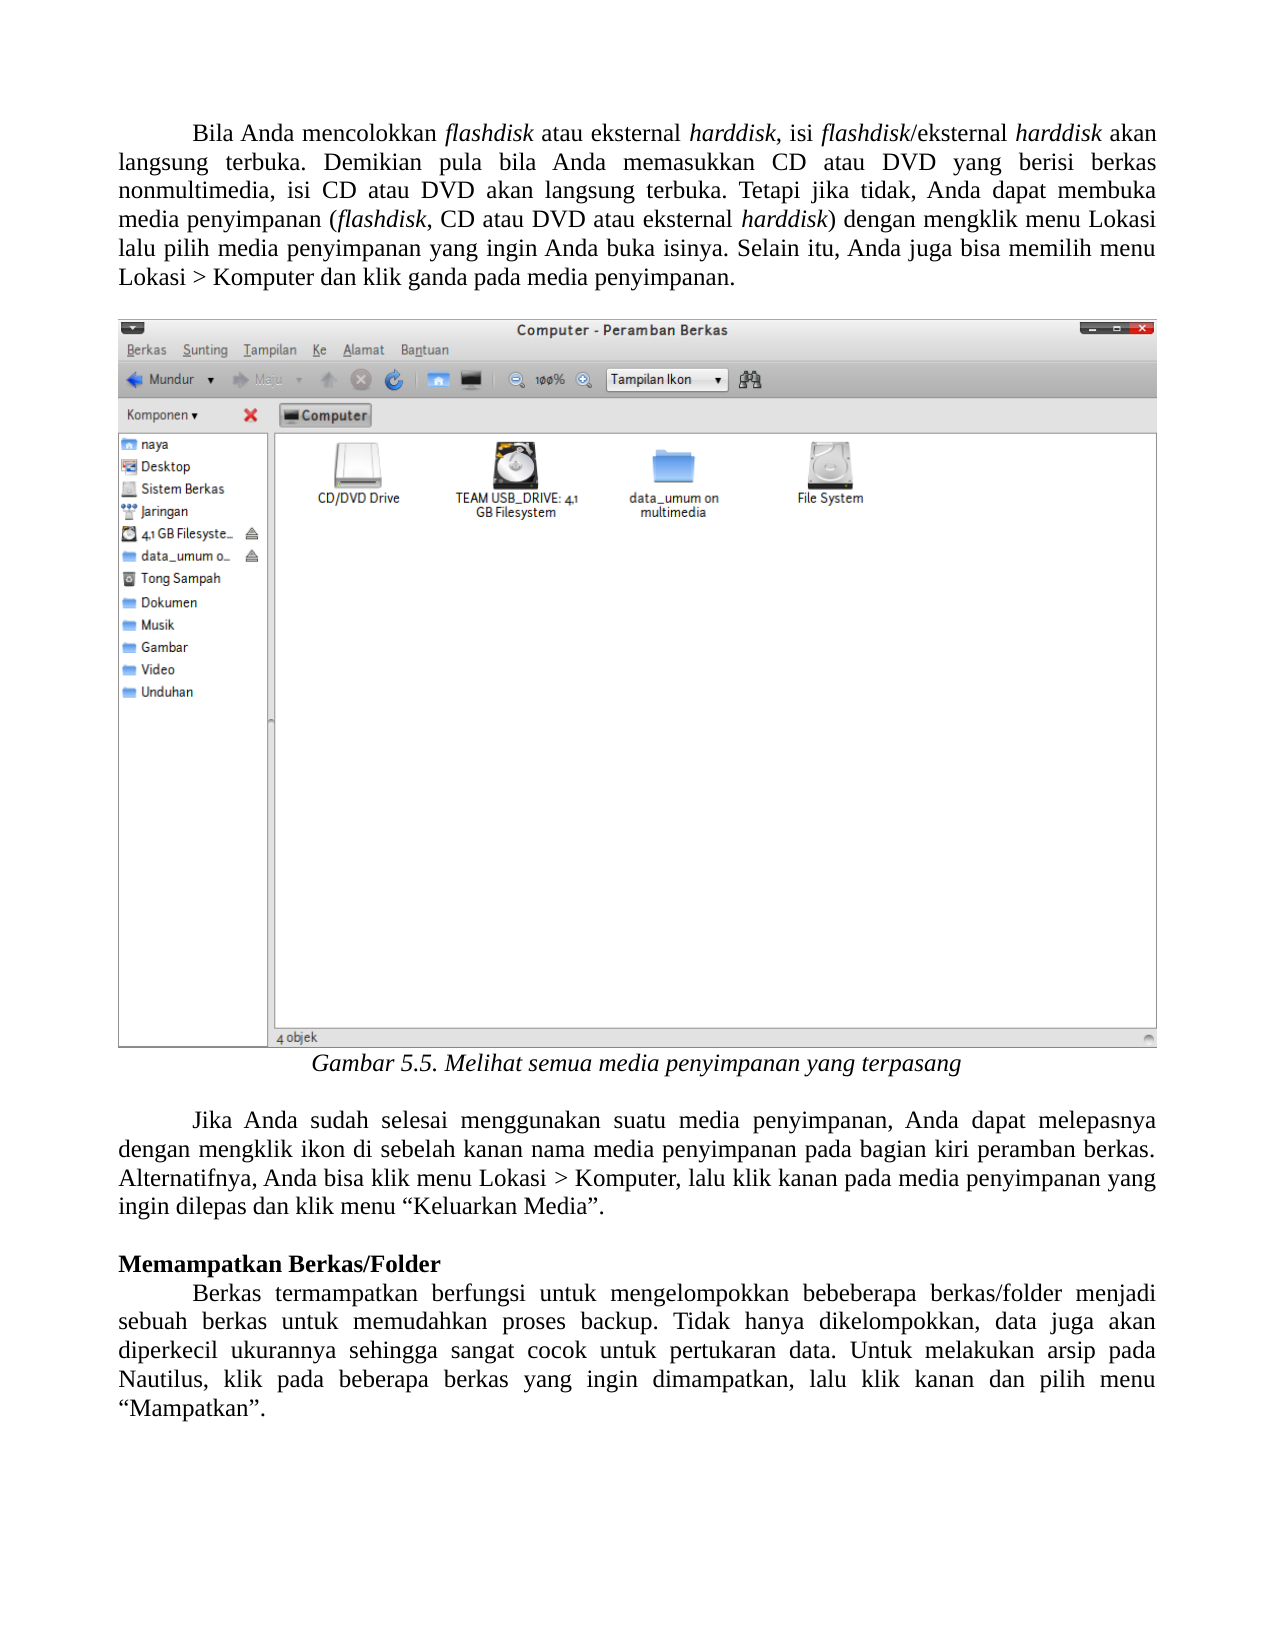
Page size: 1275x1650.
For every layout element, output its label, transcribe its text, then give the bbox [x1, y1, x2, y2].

text Bila Anda mencolokkan flashdisk atau eksternal harddisk, isi flashdisk/eksternal harddisk akan langsung terbuka. Demikian pula bila Anda memasukkan CD atau DVD yang berisi berkas nonmultimedia, isi CD atau DVD akan langsung terbuka. Tetapi jika tidak, Anda dapat membuka media penyimpanan (flashdisk, CD atau DVD atau eksternal harddisk) dengan mengklik menu Lokasi lalu pilih media penyimpanan yang ingin Anda buka isinya. Selain itu, Anda juga bisa memilih menu Lokasi > Komputer dan klik ganda pada media penyimpanan. [118, 118, 1157, 291]
text Berkas termampatkan berfungsi untuk mengelompokkan bebeberapa berkas/folder menjadi sebuah berkas untuk memudahkan proses backup. Tidak hanya dikelompokkan, data juga akan diperkecil ukurannya sehingga sangat cocok untuk pertukaran data. Untuk melakukan arsip pada Nautilus, klik pada beberapa berkas yang ingin dimampatkan, lalu klik kanan dan pilih menu “Mampatkan”. [118, 1278, 1157, 1421]
text Gambar 5.5. Melihat semua media penyimpanan yang terpasang [118, 1048, 1157, 1076]
picture [118, 319, 1157, 1048]
text Memampatkan Berkas/Folder [118, 1249, 1157, 1278]
text Jika Anda sudah selesai menggunakan suatu media penyimpanan, Anda dapat melepasnya dengan mengklik ikon di sebelah kanan nama media penyimpanan pada bagian kiri peramban berkas. Alternatifnya, Anda bisa klik menu Lokasi > Komputer, lalu klik kanan pada media penyimpanan yang ingin dilepas dan klik menu “Keluarkan Media”. [118, 1105, 1157, 1220]
